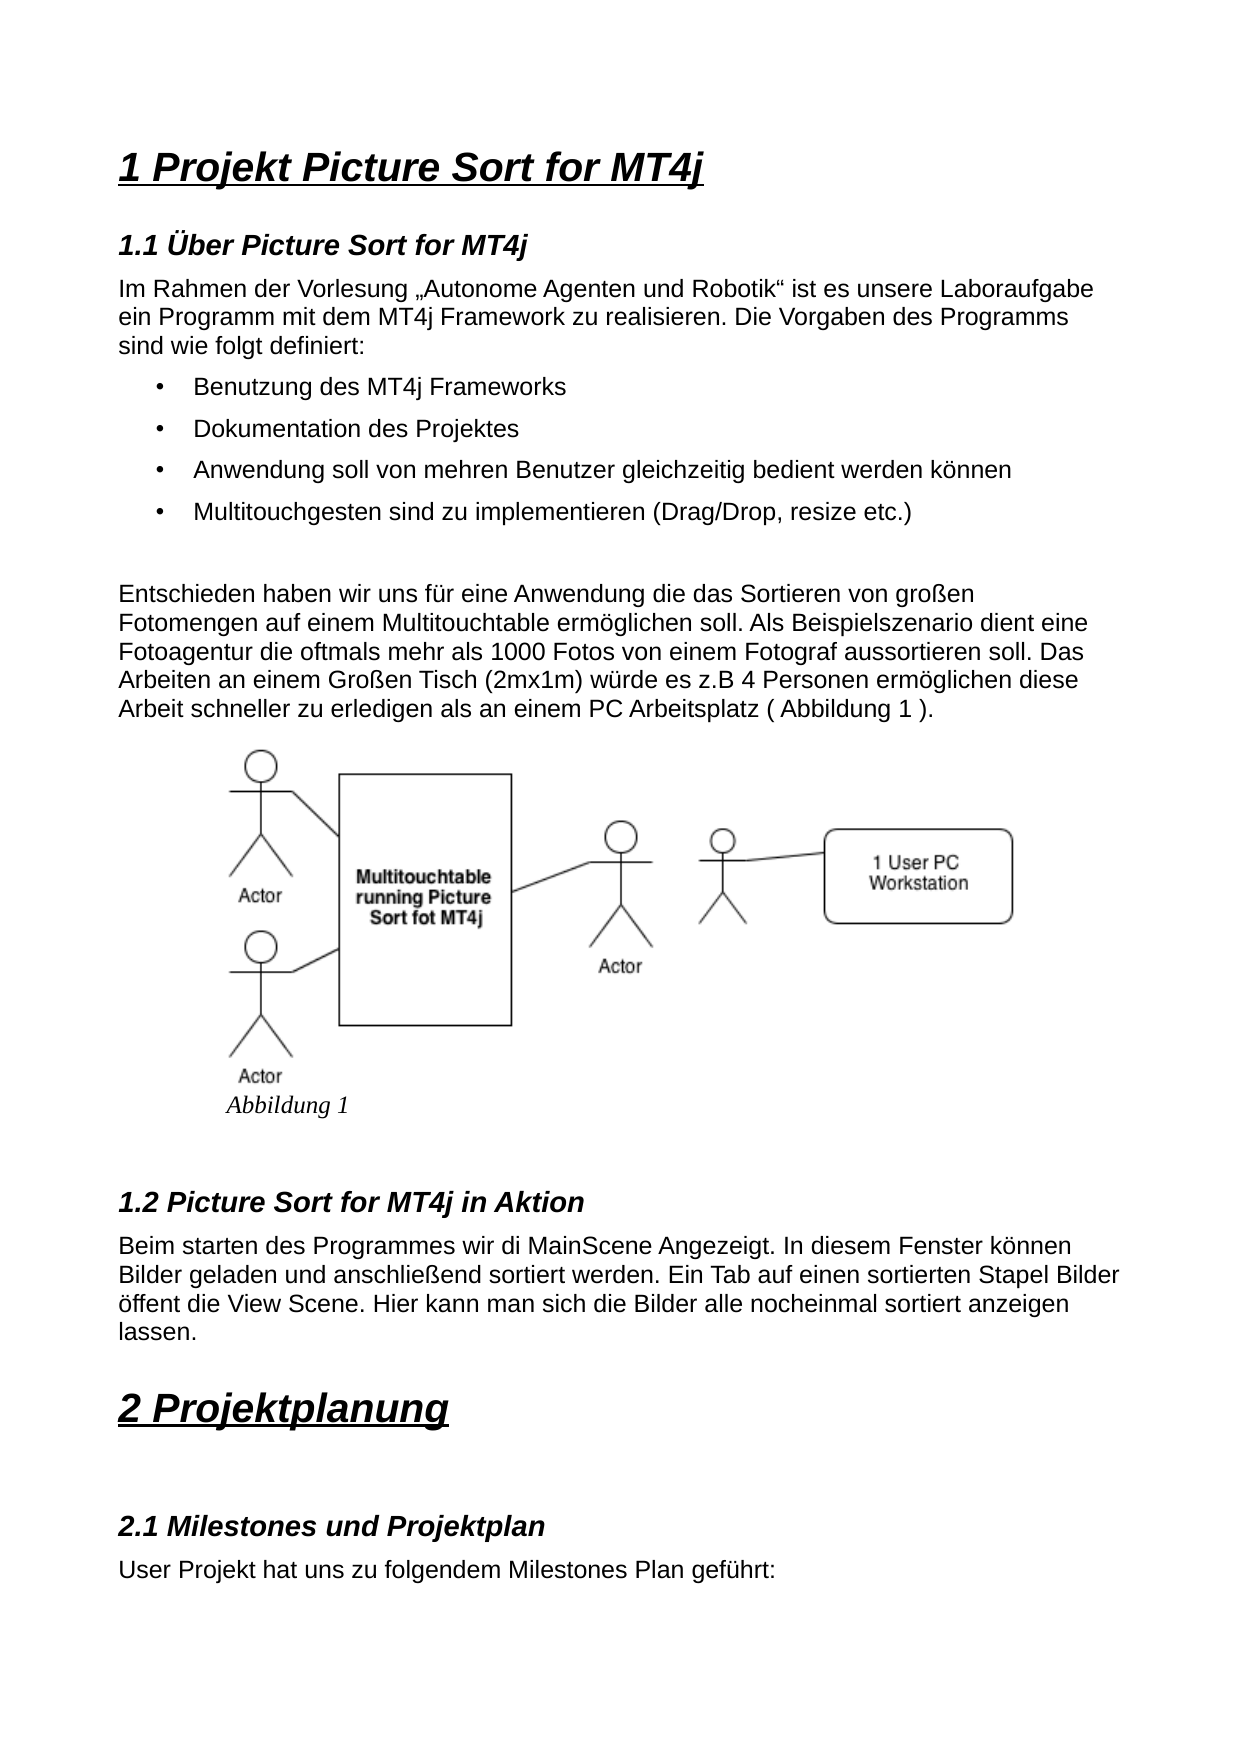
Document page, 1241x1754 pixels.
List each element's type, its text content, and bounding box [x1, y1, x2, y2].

subtitle 2 Projektplanung [118, 1384, 1122, 1431]
list Anwendung soll von mehren Benutzer gleichzeitig bedient werden können [156, 455, 1122, 484]
list Benutzung des MT4j Frameworks [156, 372, 1122, 401]
picture [226, 747, 1014, 1091]
subtitle 1.1 Über Picture Sort for MT4j [118, 228, 1122, 261]
text Abbildung 1 [226, 1091, 1014, 1119]
subtitle 2.1 Milestones und Projektplan [118, 1509, 1122, 1543]
text Beim starten des Programmes wir di MainScene Angezeigt. In diesem Fenster können Bilder geladen und anschließend sortiert werden. Ein Tab auf einen sortierten Stapel Bilder öffent die View Scene. Hier kann man sich die Bilder alle nocheinmal sortiert anzeigen lassen. [118, 1231, 1122, 1346]
list Dokumentation des Projektes [156, 414, 1122, 443]
text User Projekt hat uns zu folgendem Milestones Plan geführt: [118, 1555, 1122, 1584]
text Entschieden haben wir uns für eine Anwendung die das Sortieren von großen Fotomengen auf einem Multitouchtable ermöglichen soll. Als Beispielszenario dient eine Fotoagentur die oftmals mehr als 1000 Fotos von einem Fotograf aussortieren soll. Das Arbeiten an einem Großen Tisch (2mx1m) würde es z.B 4 Personen ermöglichen diese Arbeit schneller zu erledigen als an einem PC Arbeitsplatz ( Abbildung 1 ). [118, 579, 1122, 723]
subtitle 1.2 Picture Sort for MT4j in Aktion [118, 1185, 1122, 1219]
subtitle 1 Projekt Picture Sort for MT4j [118, 143, 1122, 190]
text Im Rahmen der Vorlesung „Autonome Agenten und Robotik“ ist es unsere Laboraufgabe ein Programm mit dem MT4j Framework zu realisieren. Die Vorgaben des Programms sind wie folgt definiert: [118, 274, 1122, 360]
list Multitouchgesten sind zu implementieren (Drag/Drop, resize etc.) [156, 496, 1122, 525]
